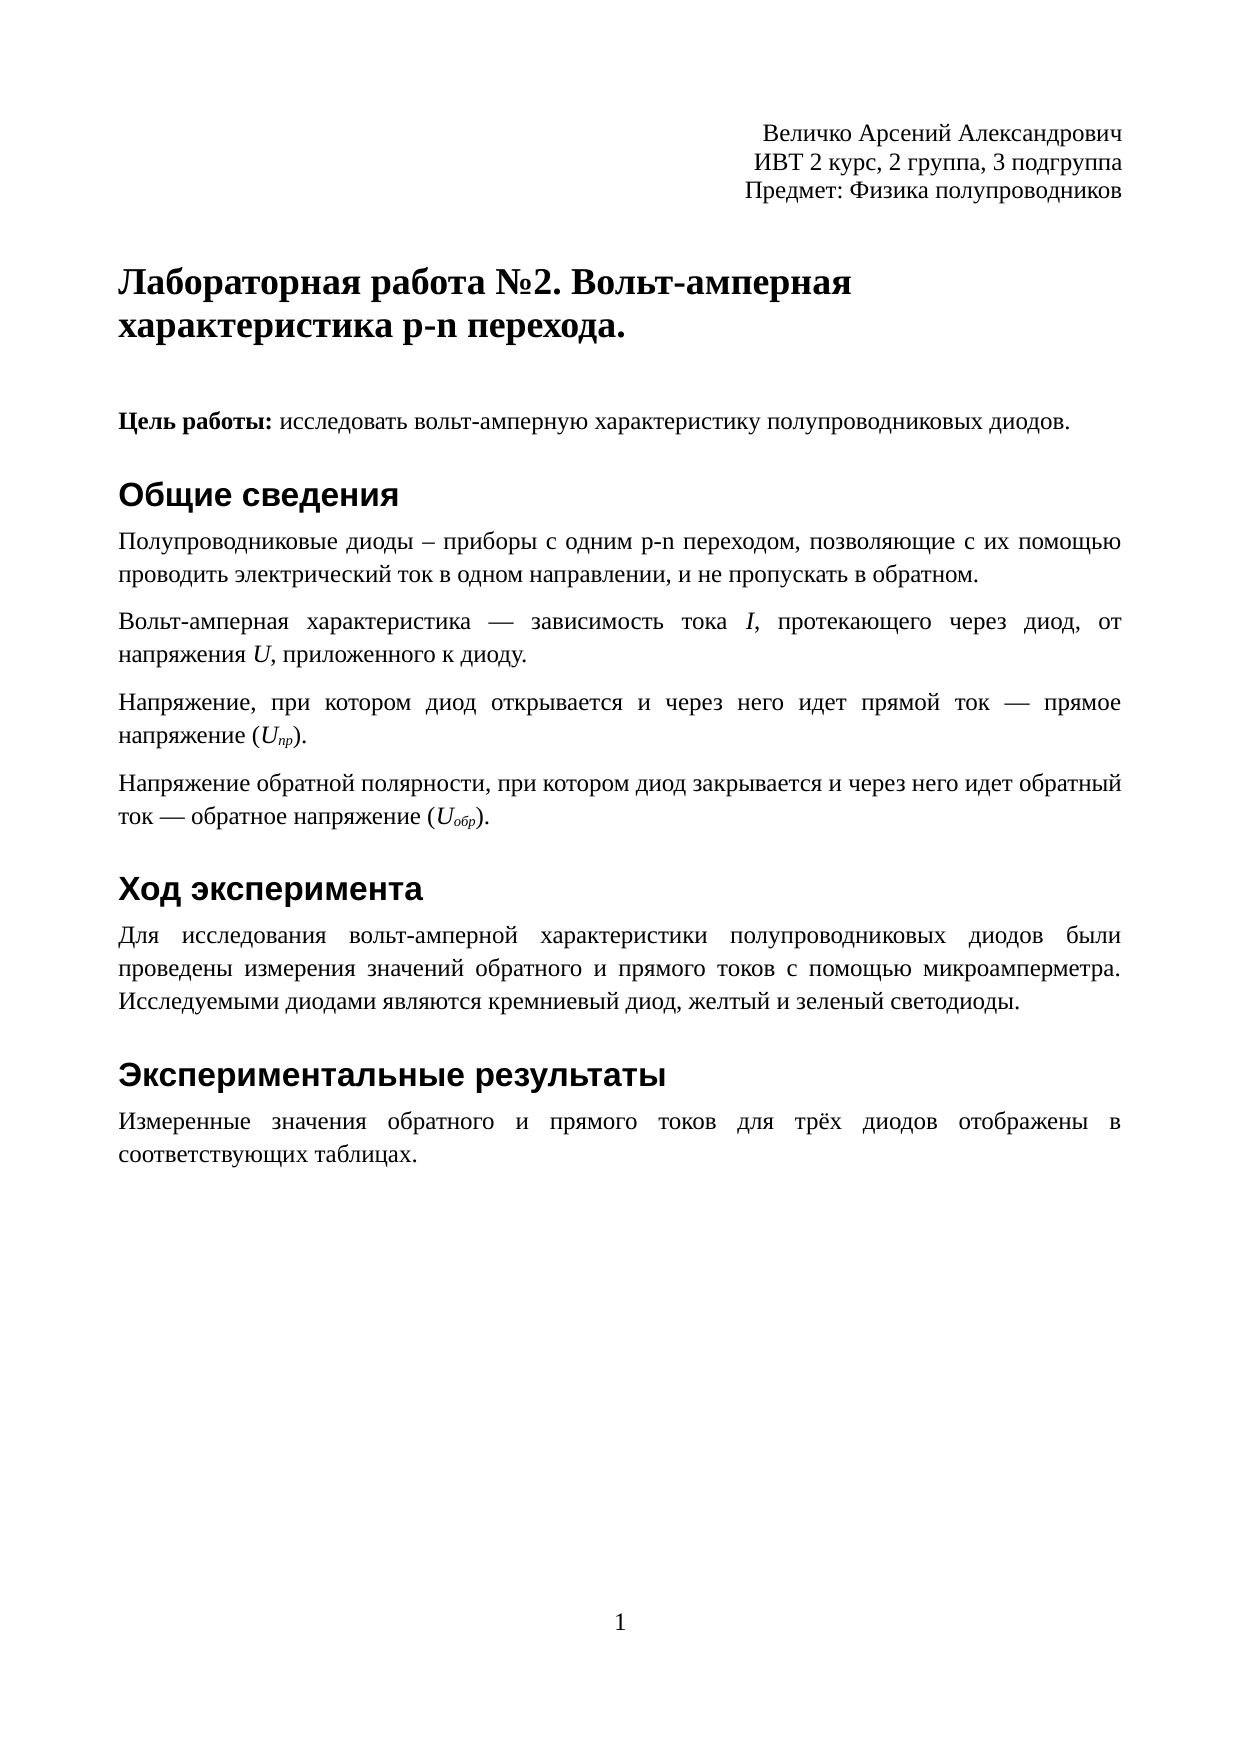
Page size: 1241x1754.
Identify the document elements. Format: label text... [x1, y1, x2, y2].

subtitle Ход эксперимента [118, 869, 1122, 908]
text Измеренные значения обратного и прямого токов для трёх диодов отображены в соответствующих таблицах. [118, 1106, 1122, 1168]
text Цель работы: исследовать вольт-амперную характеристику полупроводниковых диодов. [118, 406, 1122, 435]
subtitle Лабораторная работа №2. Вольт-амперная характеристика p-n перехода. [118, 259, 1122, 346]
subtitle Общие сведения [118, 475, 1122, 513]
text Напряжение обратной полярности, при котором диод закрывается и через него идет обратный ток — обратное напряжение (Uобр). [118, 768, 1122, 829]
text Вольт-амперная характеристика — зависимость тока I, протекающего через диод, от напряжения U, приложенного к диоду. [118, 606, 1122, 668]
text Полупроводниковые диоды – приборы с одним p-n переходом, позволяющие с их помощью проводить электрический ток в одном направлении, и не пропускать в обратном. [118, 526, 1122, 588]
text Для исследования вольт-амперной характеристики полупроводниковых диодов были проведены измерения значений обратного и прямого токов с помощью микроамперметра. Исследуемыми диодами являются кремниевый диод, желтый и зеленый светодиоды. [118, 920, 1122, 1015]
text Напряжение, при котором диод открывается и через него идет прямой ток — прямое напряжение (Uпр). [118, 687, 1122, 749]
subtitle Экспериментальные результаты [118, 1055, 1122, 1093]
